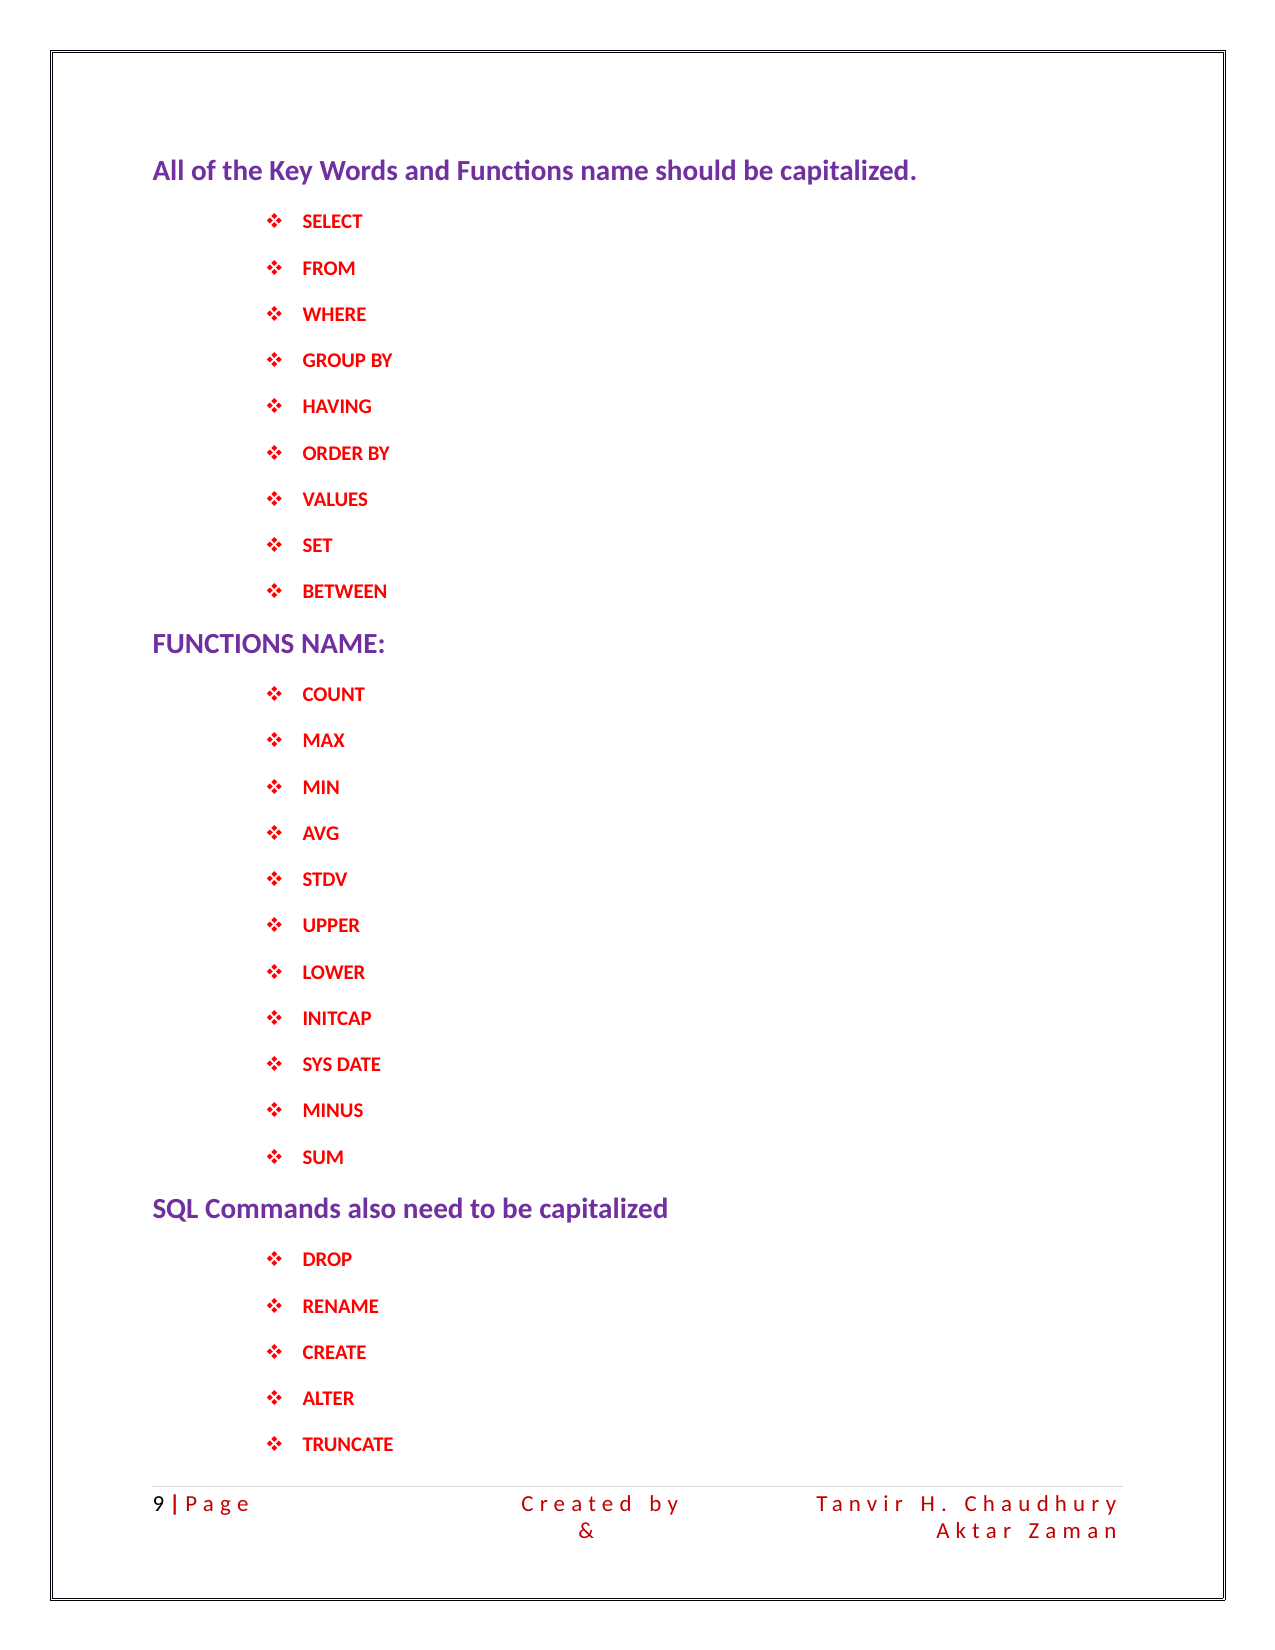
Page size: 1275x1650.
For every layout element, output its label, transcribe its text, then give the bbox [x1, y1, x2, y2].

list VALUES [265, 486, 1123, 512]
list ALTER [265, 1385, 1123, 1411]
list UPPER [265, 913, 1123, 938]
list HAVING [265, 394, 1123, 419]
list SELECT [265, 209, 1123, 234]
list SYS DATE [265, 1051, 1123, 1077]
list CREATE [265, 1339, 1123, 1364]
list WHERE [265, 301, 1123, 327]
list ORDER BY [265, 440, 1123, 465]
list MIN [265, 774, 1123, 799]
list FROM [265, 255, 1123, 280]
list RENAME [265, 1293, 1123, 1318]
list COUNT [265, 681, 1123, 707]
list STDV [265, 866, 1123, 892]
text All of the Key Words and Functions name should be capitalized. [152, 152, 1123, 188]
text SQL Commands also need to be capitalized [152, 1190, 1123, 1226]
list SUM [265, 1144, 1123, 1169]
list AVG [265, 820, 1123, 846]
list DROP [265, 1247, 1123, 1272]
list INITCAP [265, 1005, 1123, 1031]
list GROUP BY [265, 347, 1123, 373]
text FUNCTIONS NAME: [152, 625, 1123, 661]
list LOWER [265, 959, 1123, 984]
list SET [265, 532, 1123, 558]
list TRUNCATE [265, 1432, 1123, 1457]
list MAX [265, 728, 1123, 753]
list BETWEEN [265, 579, 1123, 604]
list MINUS [265, 1098, 1123, 1123]
